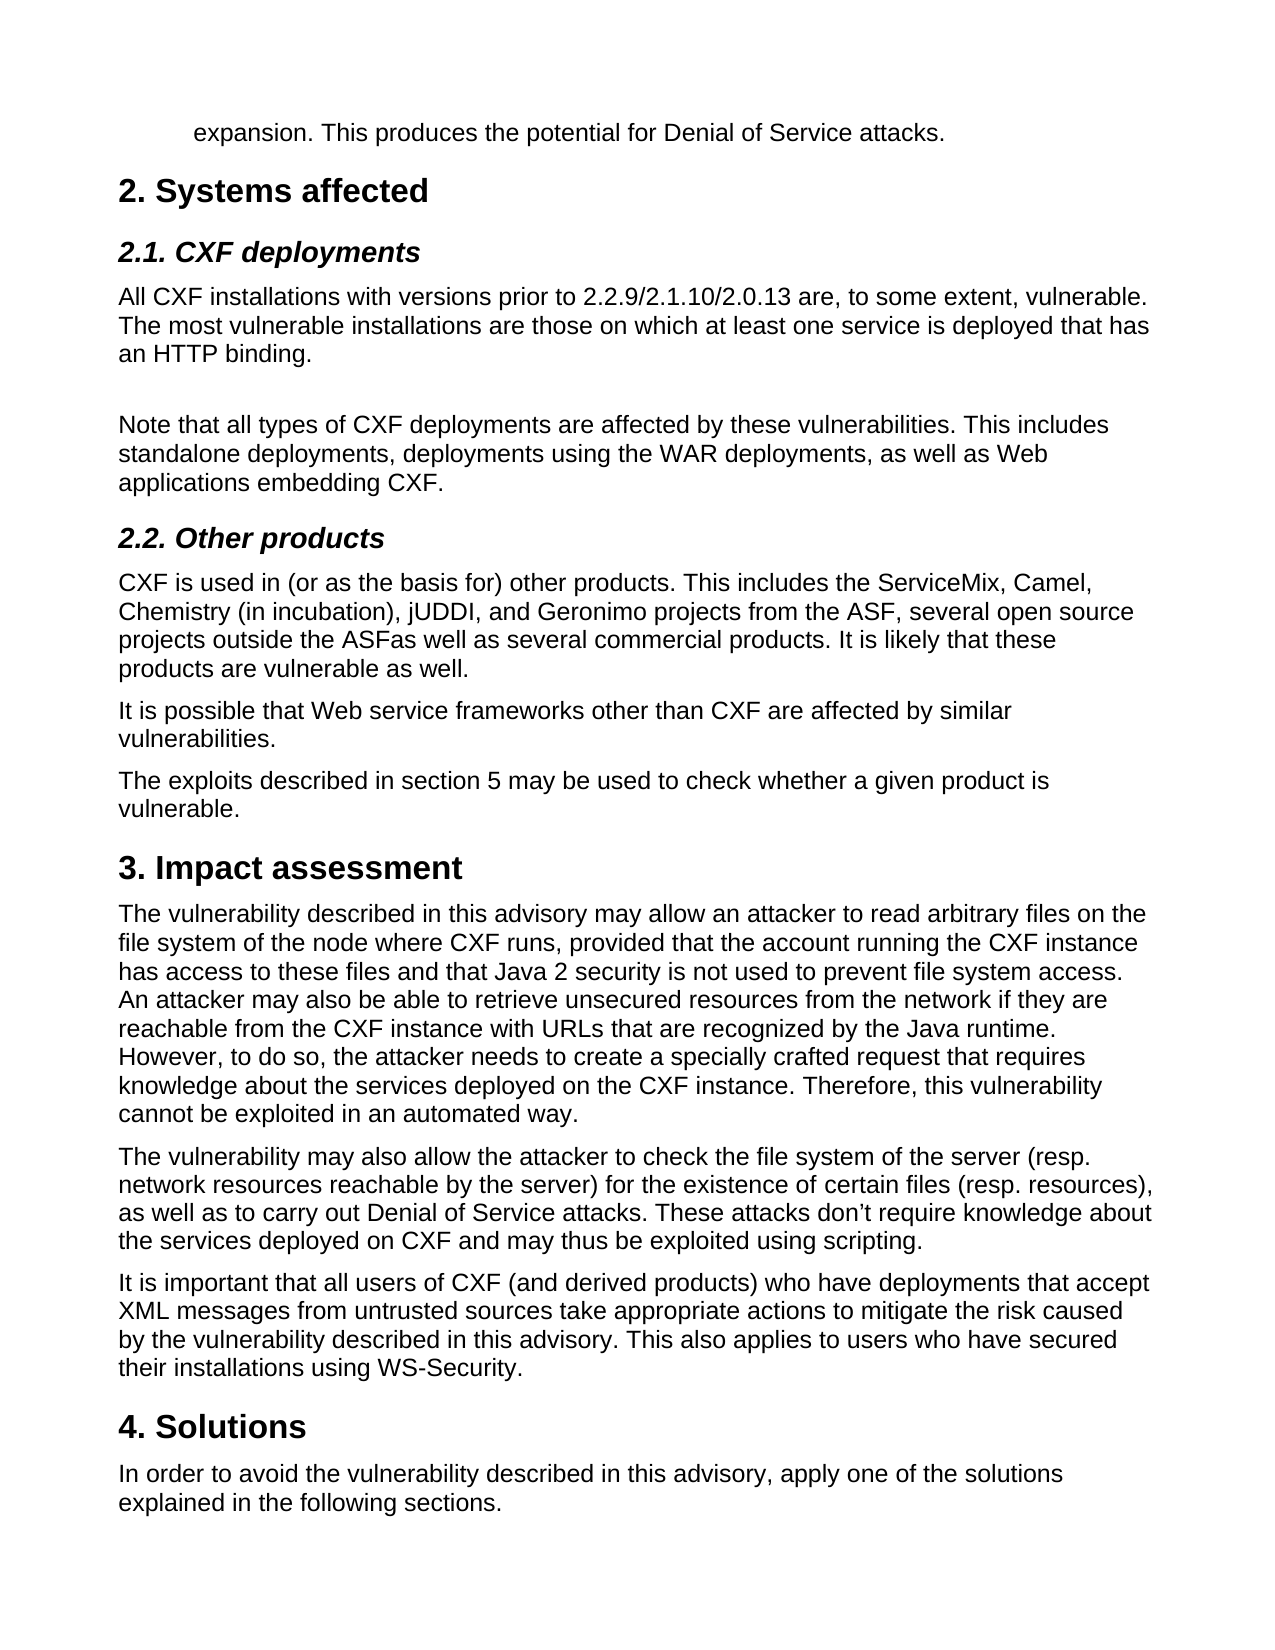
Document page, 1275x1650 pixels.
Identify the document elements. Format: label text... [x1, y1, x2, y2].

text The vulnerability may also allow the attacker to check the file system of the server (resp. network resources reachable by the server) for the existence of certain files (resp. resources), as well as to carry out Denial of Service attacks. These attacks don’t require knowledge about the services deployed on CXF and may thus be exploited using scripting. [118, 1142, 1157, 1255]
text 2. Systems affected [118, 171, 1157, 210]
text CXF is used in (or as the basis for) other products. This includes the ServiceMix, Camel, Chemistry (in incubation), jUDDI, and Geronimo projects from the ASF, several open source projects outside the ASFas well as several commercial products. It is likely that these products are vulnerable as well. [118, 568, 1157, 683]
text All CXF installations with versions prior to 2.2.9/2.1.10/2.0.13 are, to some extent, vulnerable. The most vulnerable installations are those on which at least one service is deployed that has an HTTP binding. [118, 282, 1157, 368]
text In order to avoid the vulnerability described in this advisory, apply one of the solutions explained in the following sections. [118, 1459, 1157, 1516]
text 3. Impact assessment [118, 848, 1157, 886]
text The vulnerability described in this advisory may allow an attacker to read arbitrary files on the file system of the node where CXF runs, provided that the account running the CXF instance has access to these files and that Java 2 security is not used to prevent file system access. An attacker may also be able to retrieve unsecured resources from the network if they are reachable from the CXF instance with URLs that are recognized by the Java runtime. However, to do so, the attacker needs to create a specially crafted request that requires knowledge about the services deployed on the CXF instance. Therefore, this vulnerability cannot be exploited in an automated way. [118, 899, 1157, 1128]
text 4. Solutions [118, 1407, 1157, 1446]
text It is possible that Web service frameworks other than CXF are affected by similar vulnerabilities. [118, 696, 1157, 753]
text It is important that all users of CXF (and derived products) who have deployments that accept XML messages from untrusted sources take appropriate actions to mitigate the risk caused by the vulnerability described in this advisory. This also applies to users who have secured their installations using WS-Security. [118, 1268, 1157, 1382]
text 2.1. CXF deployments [118, 235, 1157, 268]
list expansion. This produces the potential for Denial of Service attacks. [156, 118, 1157, 147]
text The exploits described in section 5 may be used to check whether a given product is vulnerable. [118, 766, 1157, 823]
text Note that all types of CXF deployments are affected by these vulnerabilities. This includes standalone deployments, deployments using the WAR deployments, as well as Web applications embedding CXF. [118, 411, 1157, 496]
text 2.2. Other products [118, 521, 1157, 555]
